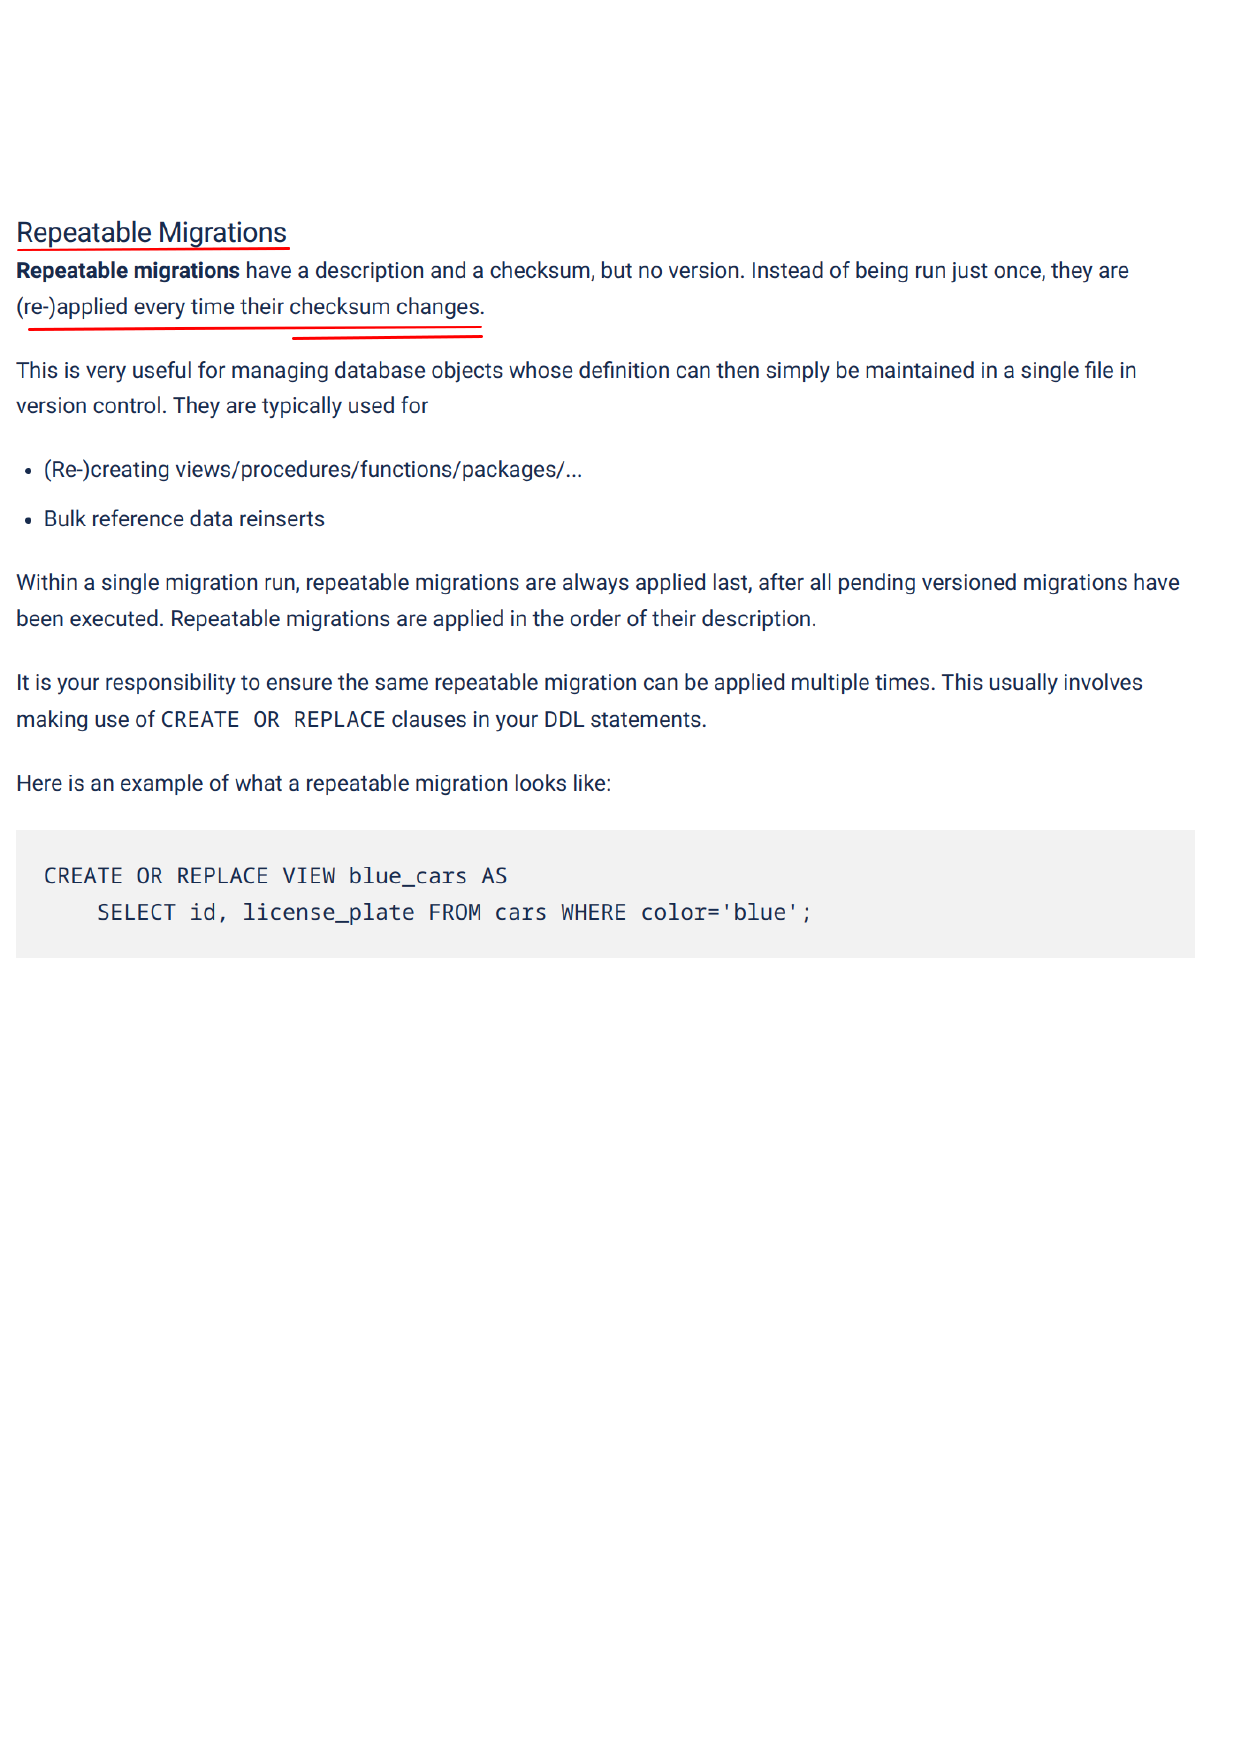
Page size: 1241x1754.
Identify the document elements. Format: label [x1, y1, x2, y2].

picture [0, 205, 1241, 989]
